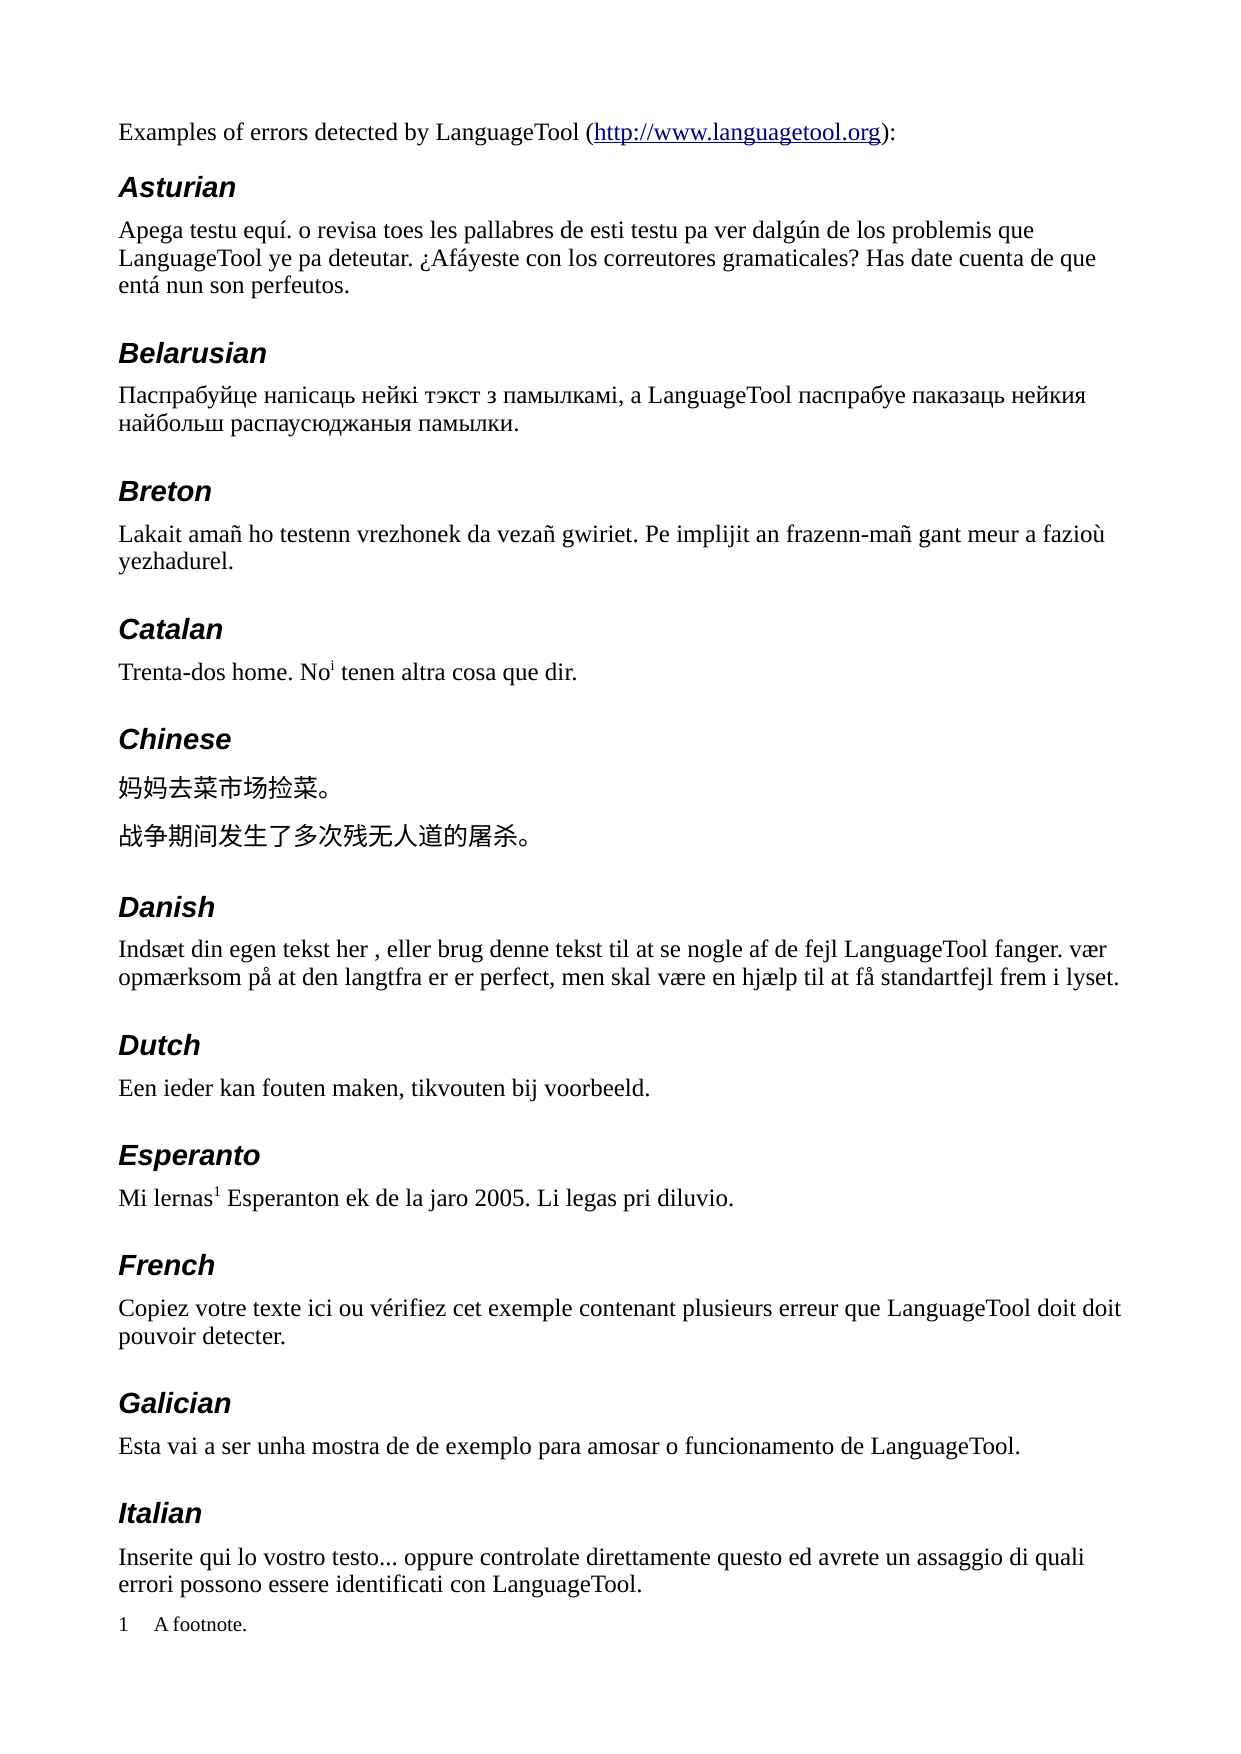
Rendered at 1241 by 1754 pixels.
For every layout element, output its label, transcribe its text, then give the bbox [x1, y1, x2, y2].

text Trenta-dos home. No tenen altra cosa que dir. [118, 658, 1122, 685]
text Apega testu equí. o revisa toes les pallabres de esti testu pa ver dalgún de los problemis que LanguageTool ye pa deteutar. ¿Afáyeste con los correutores gramaticales? Has date cuenta de que entá nun son perfeutos. [118, 216, 1122, 299]
text Паспрабуйце напісаць нейкі тэкст з памылкамі, а LanguageTool паспрабуе паказаць нейкия найбольш распаусюджаныя памылки. [118, 382, 1122, 437]
subtitle Esperanto [118, 1139, 1122, 1171]
subtitle Breton [118, 474, 1122, 507]
subtitle Catalan [118, 613, 1122, 645]
text Lakait amañ ho testenn vrezhonek da vezañ gwiriet. Pe implijit an frazenn-mañ gant meur a fazioù yezhadurel. [118, 520, 1122, 575]
text Een ieder kan fouten maken, tikvouten bij voorbeeld. [118, 1074, 1122, 1101]
subtitle Asturian [118, 171, 1122, 203]
text 战争期间发生了多次残无人道的屠杀。 [118, 817, 1122, 853]
subtitle Galician [118, 1387, 1122, 1420]
text Mi lernas Esperanton ek de la jaro 2005. Li legas pri diluvio. [118, 1184, 1122, 1212]
text Examples of errors detected by LanguageTool (http://www.languagetool.org): [118, 118, 1122, 146]
subtitle Danish [118, 891, 1122, 923]
subtitle Italian [118, 1497, 1122, 1530]
subtitle Belarusian [118, 337, 1122, 369]
text A footnote. [118, 1613, 1122, 1636]
text Esta vai a ser unha mostra de de exemplo para amosar o funcionamento de LanguageTool. [118, 1432, 1122, 1460]
subtitle French [118, 1249, 1122, 1282]
text Copiez votre texte ici ou vérifiez cet exemple contenant plusieurs erreur que LanguageTool doit doit pouvoir detecter. [118, 1294, 1122, 1350]
text Inserite qui lo vostro testo... oppure controlate direttamente questo ed avrete un assaggio di quali errori possono essere identificati con LanguageTool. [118, 1543, 1122, 1598]
text 妈妈去菜市场捡菜。 [118, 768, 1122, 804]
subtitle Dutch [118, 1028, 1122, 1061]
subtitle Chinese [118, 723, 1122, 756]
text Indsæt din egen tekst her , eller brug denne tekst til at se nogle af de fejl LanguageTool fanger. vær opmærksom på at den langtfra er er perfect, men skal være en hjælp til at få standartfejl frem i lyset. [118, 936, 1122, 991]
